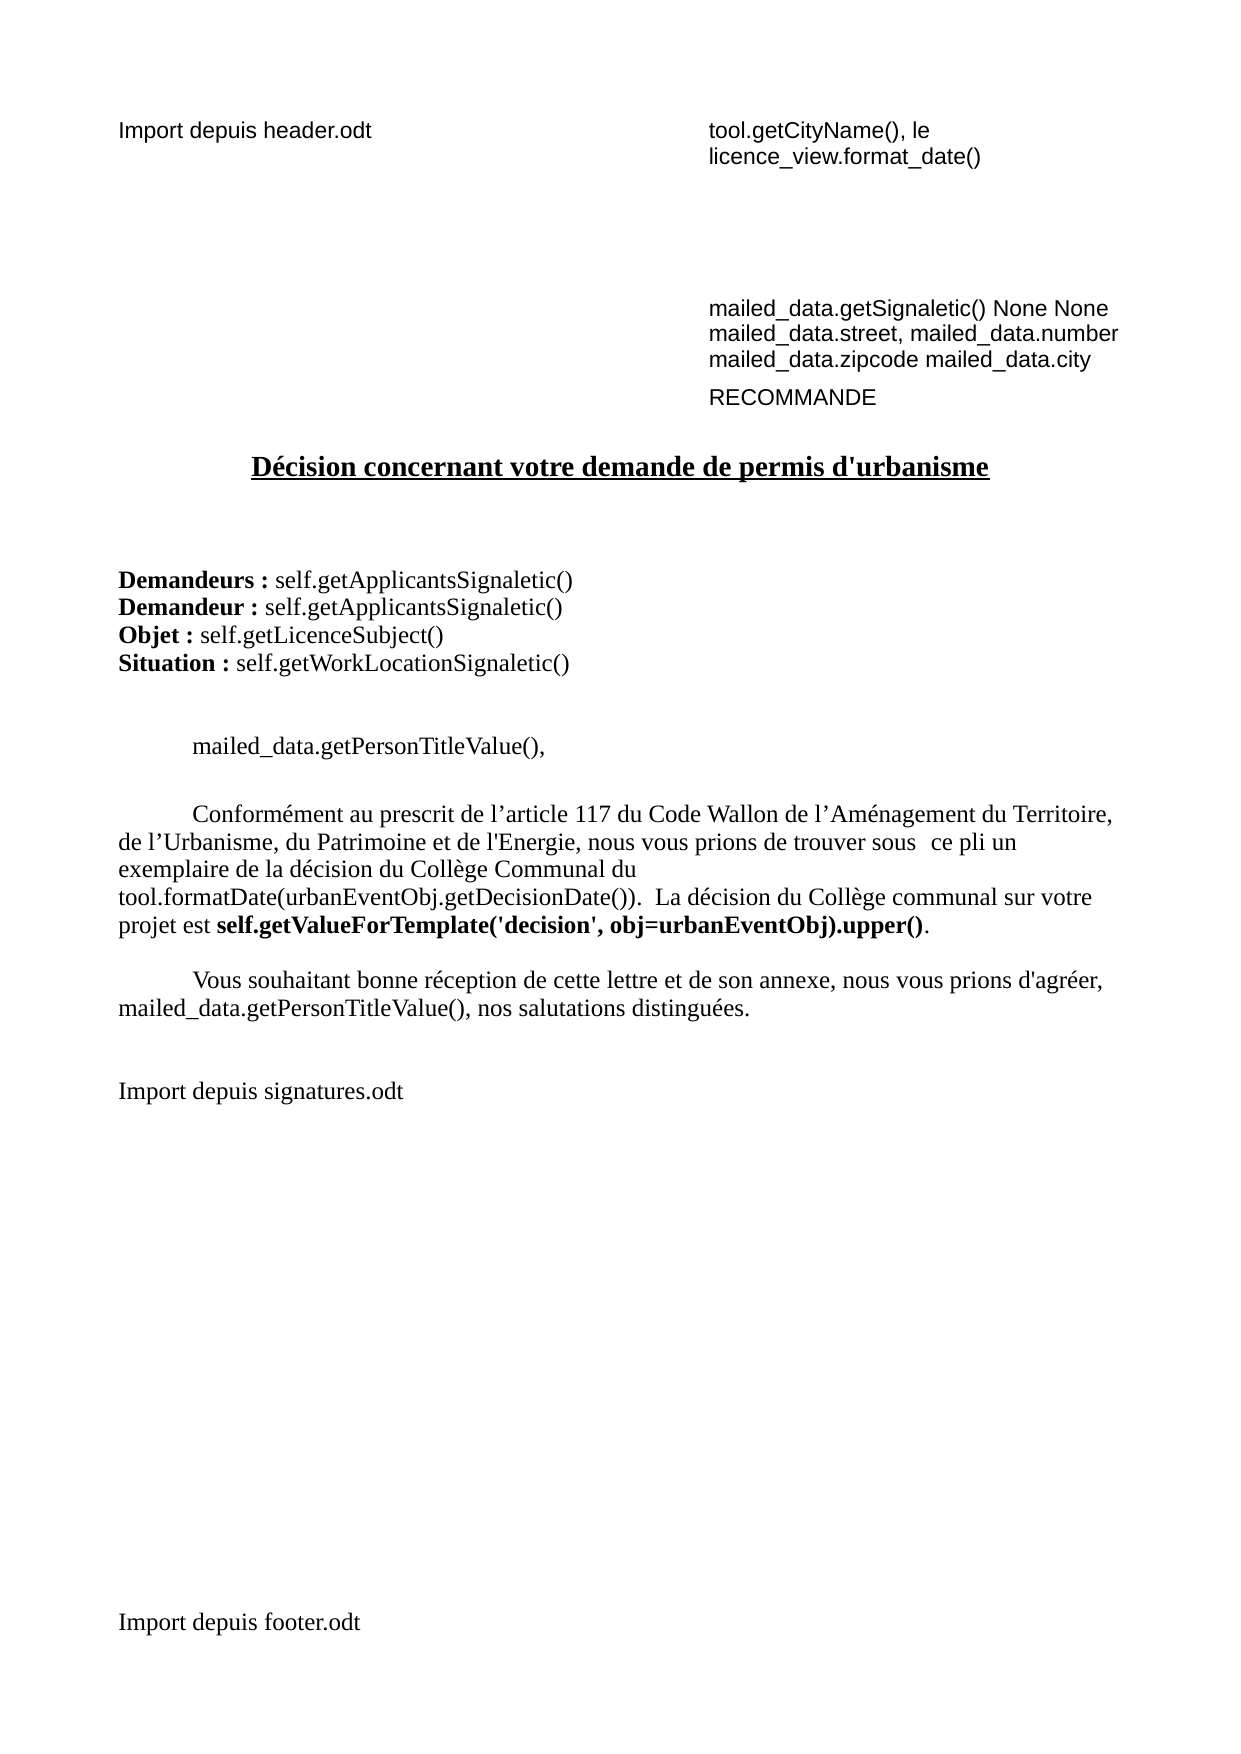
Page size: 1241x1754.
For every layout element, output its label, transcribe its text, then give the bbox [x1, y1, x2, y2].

text Import depuis signatures.odt [118, 1077, 1122, 1105]
title Décision concernant votre demande de permis d'urbanisme [118, 450, 1122, 483]
table_header Import depuis header.odt [118, 118, 708, 423]
text Demandeur : self.getApplicantsSignaletic() [118, 593, 1122, 621]
text Vous souhaitant bonne réception de cette lettre et de son annexe, nous vous prions d'agréer, mailed_data.getPersonTitleValue(), nos salutations distinguées. [118, 966, 1122, 1022]
text Conformément au prescrit de l’article 117 du Code Wallon de l’Aménagement du Territoire, de l’Urbanisme, du Patrimoine et de l'Energie, nous vous prions de trouver sous ce pli un exemplaire de la décision du Collège Communal du tool.formatDate(urbanEventObj.getDecisionDate()). La décision du Collège communal sur votre projet est self.getValueForTemplate('decision', obj=urbanEventObj).upper(). [118, 800, 1122, 938]
text Situation : self.getWorkLocationSignaletic() [118, 649, 1122, 677]
text Objet : self.getLicenceSubject() [118, 621, 1122, 649]
table_header tool.getCityName(), le licence_view.format_date() mailed_data.getSignaletic() None None mailed_data.street, mailed_data.number mailed_data.zipcode mailed_data.city RECOMMANDE [709, 118, 1128, 423]
text Demandeurs : self.getApplicantsSignaletic() [118, 566, 1122, 593]
text mailed_data.getPersonTitleValue(), [118, 732, 1122, 760]
